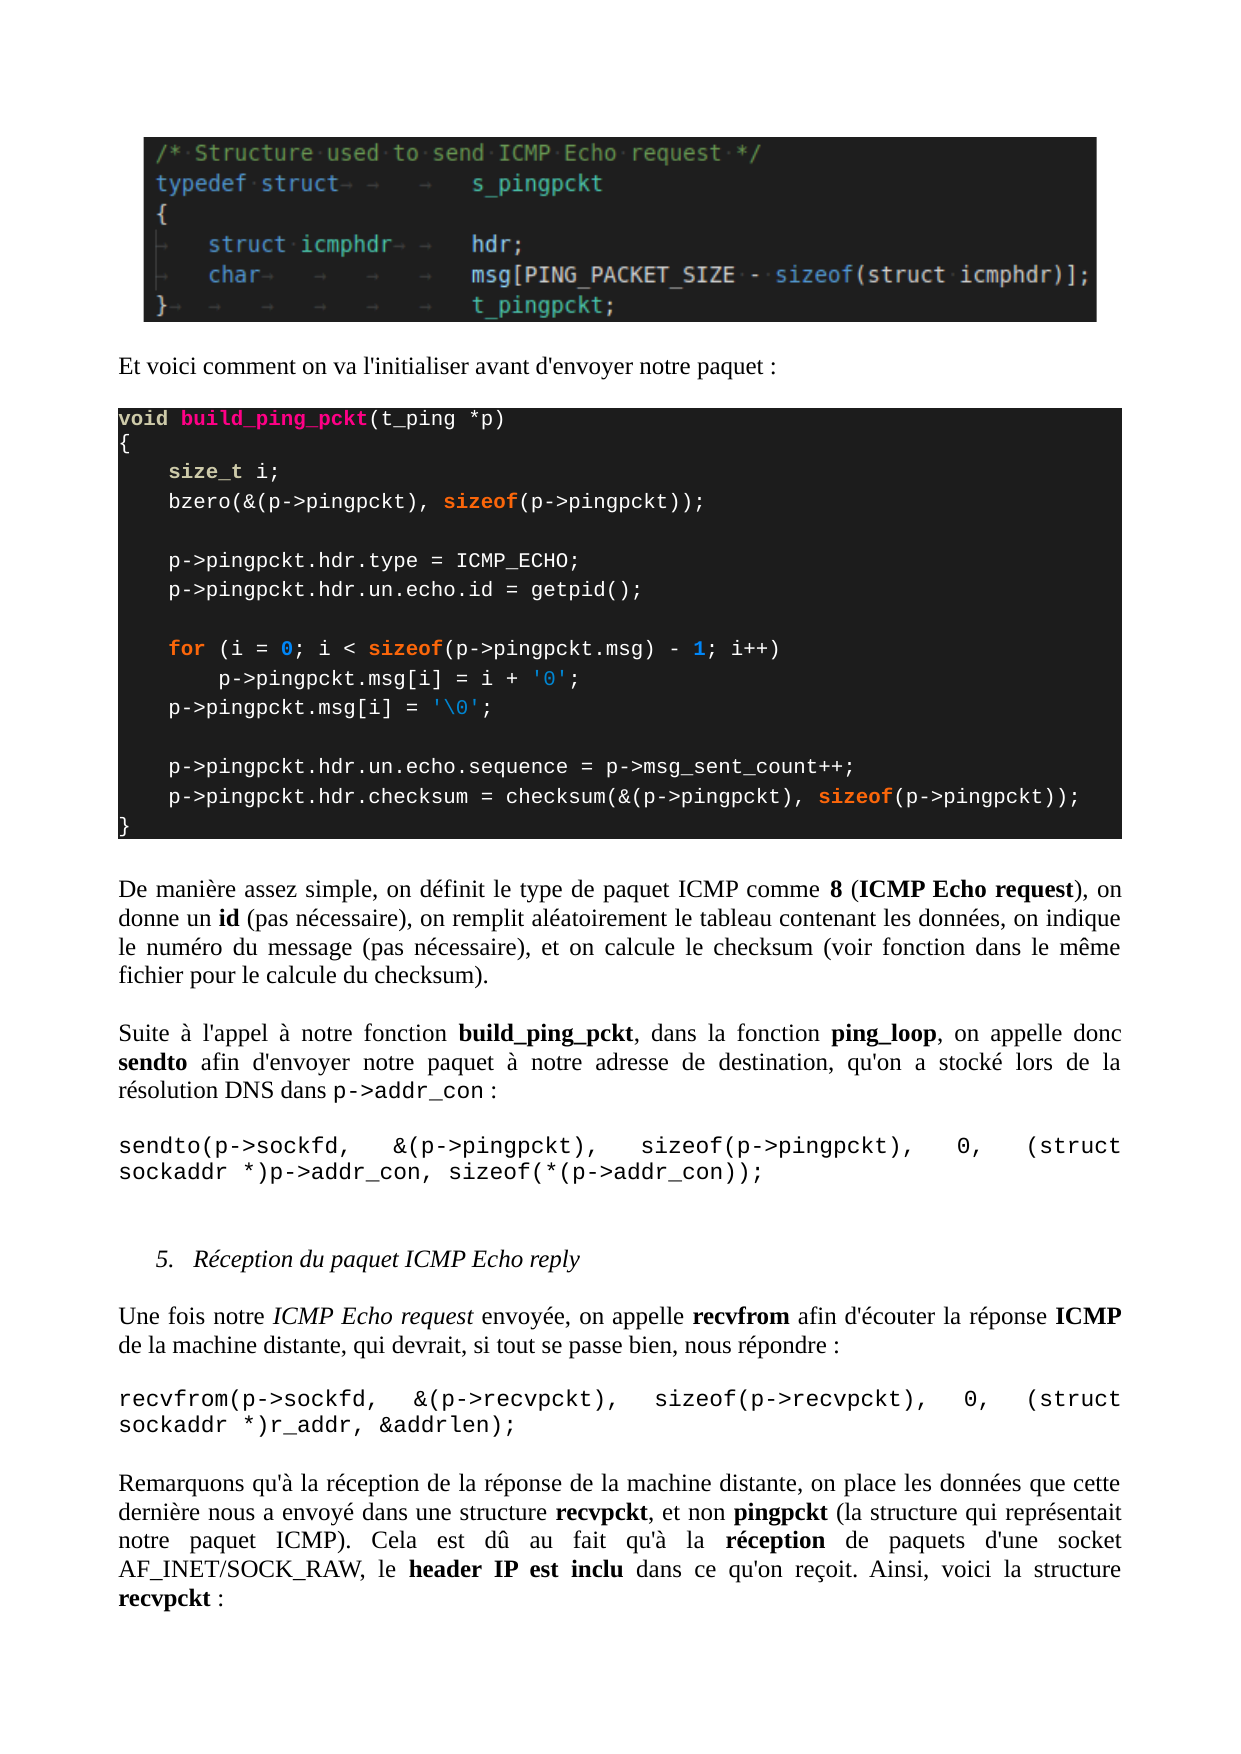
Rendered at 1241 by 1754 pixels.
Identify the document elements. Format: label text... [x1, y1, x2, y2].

text { [118, 432, 1122, 456]
list Réception du paquet ICMP Echo reply [156, 1244, 1122, 1272]
text Une fois notre ICMP Echo request envoyée, on appelle recvfrom afin d'écouter la réponse ICMP de la machine distante, qui devrait, si tout se passe bien, nous répondre : [118, 1301, 1122, 1359]
text p->pingpckt.hdr.checksum = checksum(&(p->pingpckt), sizeof(p->pingpckt)); [118, 786, 1122, 809]
text } [118, 815, 1122, 839]
text p->pingpckt.hdr.type = ICMP_ECHO; [118, 550, 1122, 573]
text p->pingpckt.hdr.un.echo.sequence = p->msg_sent_count++; [118, 756, 1122, 780]
text Suite à l'appel à notre fonction build_ping_pckt, dans la fonction ping_loop, on appelle donc sendto afin d'envoyer notre paquet à notre adresse de destination, qu'on a stocké lors de la résolution DNS dans p->addr_con : [118, 1018, 1122, 1106]
text p->pingpckt.hdr.un.echo.id = getpid(); [118, 579, 1122, 603]
text void build_ping_pckt(t_ping *p) [118, 408, 1122, 432]
text bzero(&(p->pingpckt), sizeof(p->pingpckt)); [118, 491, 1122, 514]
text recvfrom(p->sockfd, &(p->recvpckt), sizeof(p->recvpckt), 0, (struct sockaddr *)r_addr, &addrlen); [118, 1387, 1122, 1439]
text De manière assez simple, on définit le type de paquet ICMP comme 8 (ICMP Echo request), on donne un id (pas nécessaire), on remplit aléatoirement le tableau contenant les données, on indique le numéro du message (pas nécessaire), et on calcule le checksum (voir fonction dans le même fichier pour le calcule du checksum). [118, 874, 1122, 989]
text Remarquons qu'à la réception de la réponse de la machine distante, on place les données que cette dernière nous a envoyé dans une structure recvpckt, et non pingpckt (la structure qui représentait notre paquet ICMP). Cela est dû au fait qu'à la réception de paquets d'une socket AF_INET/SOCK_RAW, le header IP est inclu dans ce qu'on reçoit. Ainsi, voici la structure recvpckt : [118, 1468, 1122, 1612]
text p->pingpckt.msg[i] = '\0'; [118, 697, 1122, 721]
text Et voici comment on va l'initialiser avant d'envoyer notre paquet : [118, 351, 1122, 379]
text for (i = 0; i < sizeof(p->pingpckt.msg) - 1; i++) [118, 638, 1122, 662]
text size_t i; [118, 461, 1122, 485]
text p->pingpckt.msg[i] = i + '0'; [118, 668, 1122, 691]
text sendto(p->sockfd, &(p->pingpckt), sizeof(p->pingpckt), 0, (struct sockaddr *)p->addr_con, sizeof(*(p->addr_con)); [118, 1134, 1122, 1186]
